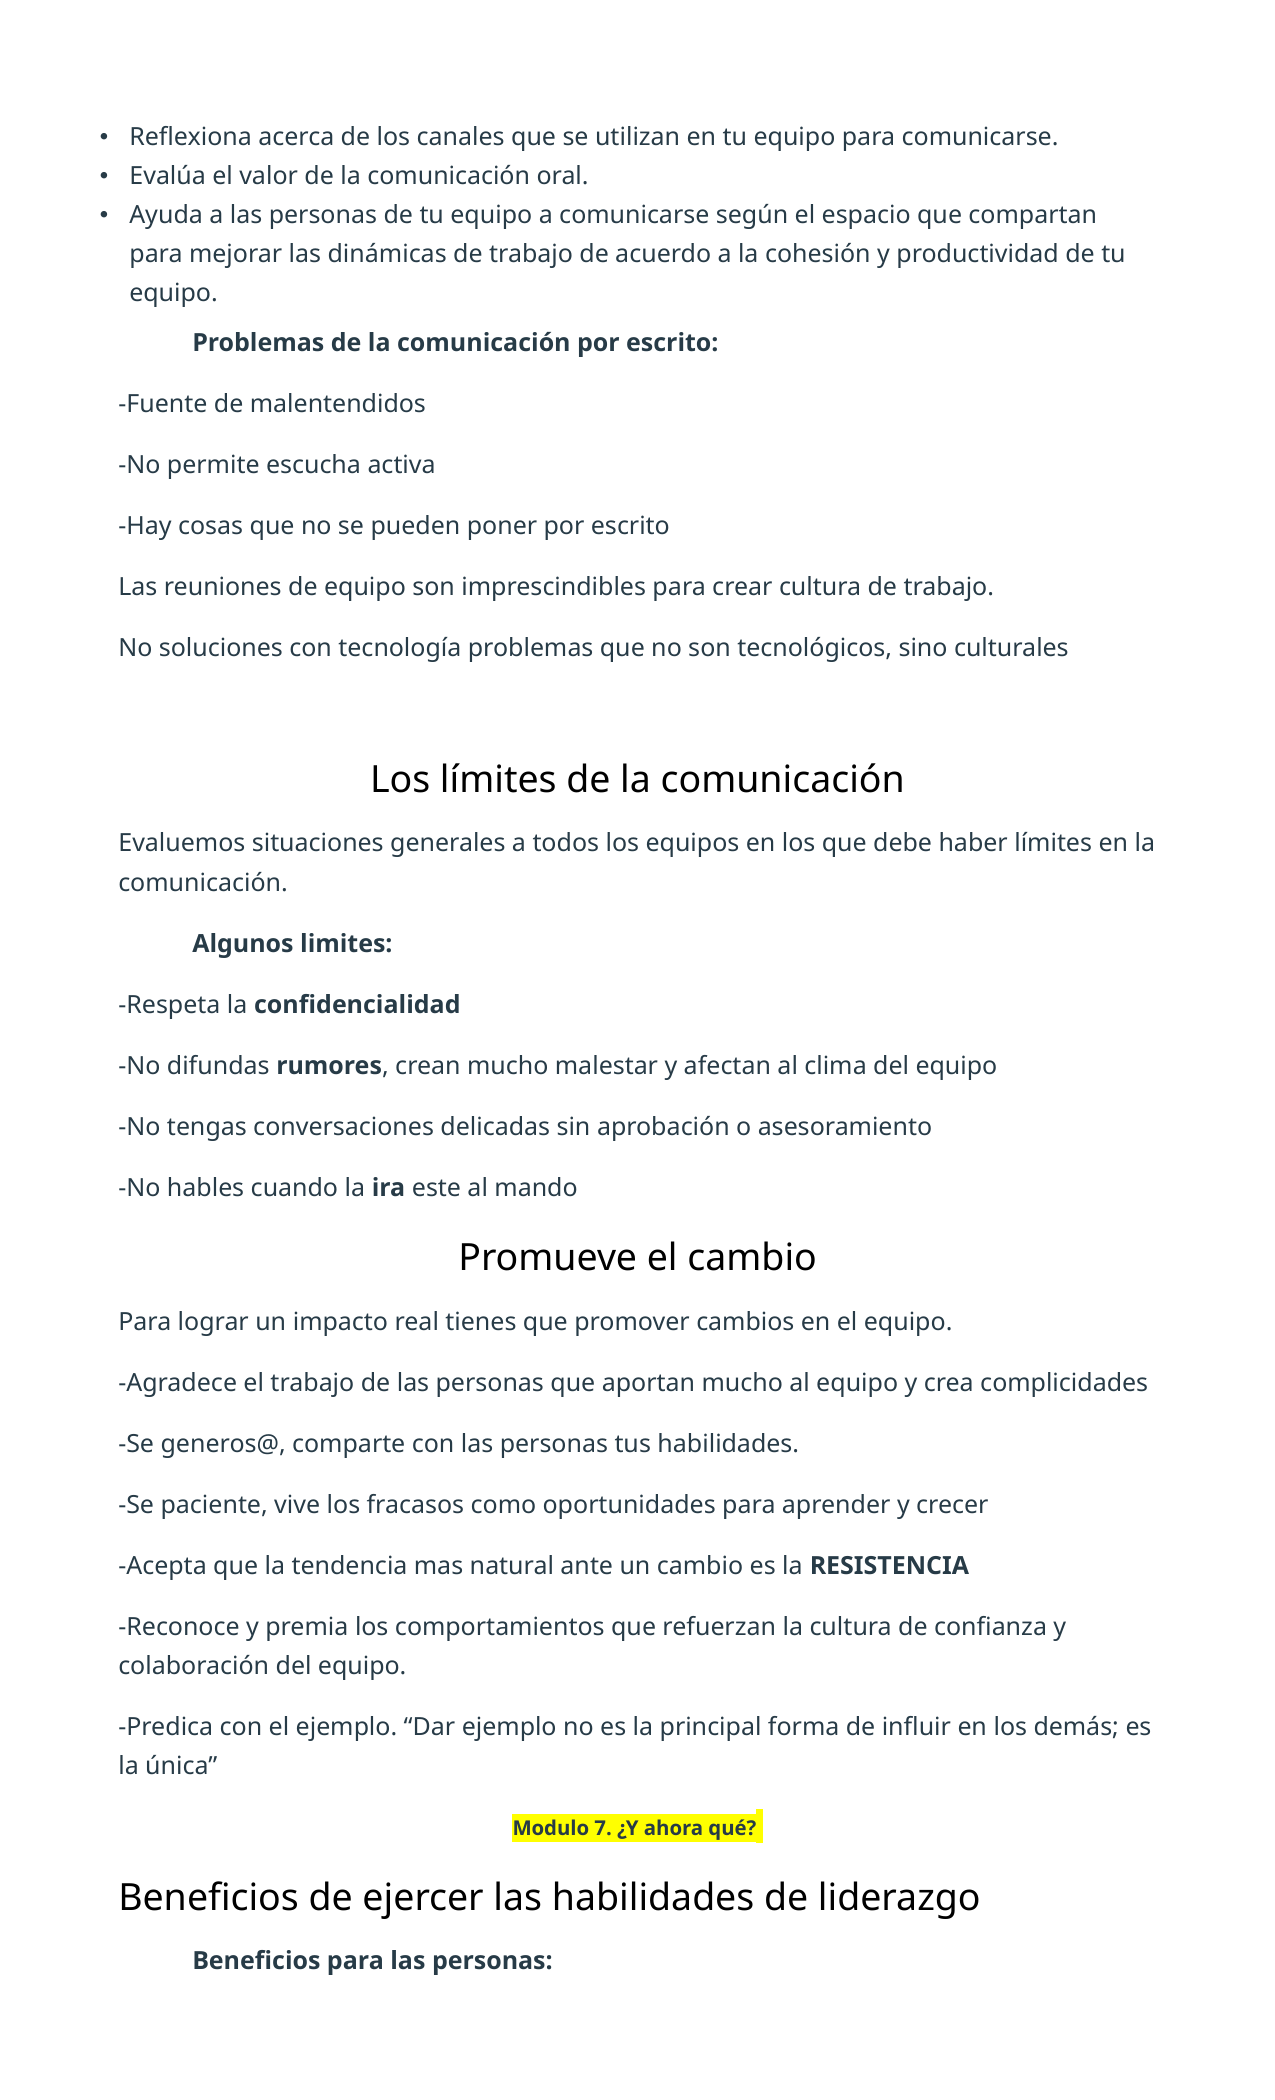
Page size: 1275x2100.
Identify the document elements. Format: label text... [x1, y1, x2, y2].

text Evaluemos situaciones generales a todos los equipos en los que debe haber límites en la comunicación. [118, 825, 1157, 898]
list Reflexiona acerca de los canales que se utilizan en tu equipo para comunicarse. [118, 118, 1146, 152]
text -Reconoce y premia los comportamientos que refuerzan la cultura de confianza y colaboración del equipo. [118, 1609, 1157, 1682]
text Modulo 7. ¿Y ahora qué? [118, 1809, 1157, 1843]
text Algunos limites: [118, 925, 1157, 959]
text -No permite escucha activa [118, 447, 1157, 481]
text -Acepta que la tendencia mas natural ante un cambio es la RESISTENCIA [118, 1548, 1157, 1582]
subtitle Los límites de la comunicación [118, 752, 1157, 803]
text -Agradece el trabajo de las personas que aportan mucho al equipo y crea complicidades [118, 1364, 1157, 1398]
text -No hables cuando la ira este al mando [118, 1169, 1157, 1203]
text -Se generos@, comparte con las personas tus habilidades. [118, 1426, 1157, 1459]
text -Fuente de malentendidos [118, 386, 1157, 420]
text Para lograr un impacto real tienes que promover cambios en el equipo. [118, 1303, 1157, 1337]
text -Respeta la confidencialidad [118, 986, 1157, 1020]
list Ayuda a las personas de tu equipo a comunicarse según el espacio que compartan para mejorar las dinámicas de trabajo de acuerdo a la cohesión y productividad de tu equipo. [118, 196, 1146, 309]
text Beneficios para las personas: [118, 1943, 1157, 1977]
text Problemas de la comunicación por escrito: [118, 325, 1157, 359]
text No soluciones con tecnología problemas que no son tecnológicos, sino culturales [118, 630, 1157, 664]
text Las reuniones de equipo son imprescindibles para crear cultura de trabajo. [118, 569, 1157, 603]
text -Hay cosas que no se pueden poner por escrito [118, 508, 1157, 542]
text -Predica con el ejemplo. “Dar ejemplo no es la principal forma de influir en los demás; es la única” [118, 1709, 1157, 1782]
text -No tengas conversaciones delicadas sin aprobación o asesoramiento [118, 1108, 1157, 1142]
text -Se paciente, vive los fracasos como oportunidades para aprender y crecer [118, 1487, 1157, 1521]
text -No difundas rumores, crean mucho malestar y afectan al clima del equipo [118, 1047, 1157, 1081]
list Evalúa el valor de la comunicación oral. [118, 157, 1146, 191]
subtitle Beneficios de ejercer las habilidades de liderazgo [118, 1870, 1157, 1921]
subtitle Promueve el cambio [118, 1231, 1157, 1282]
